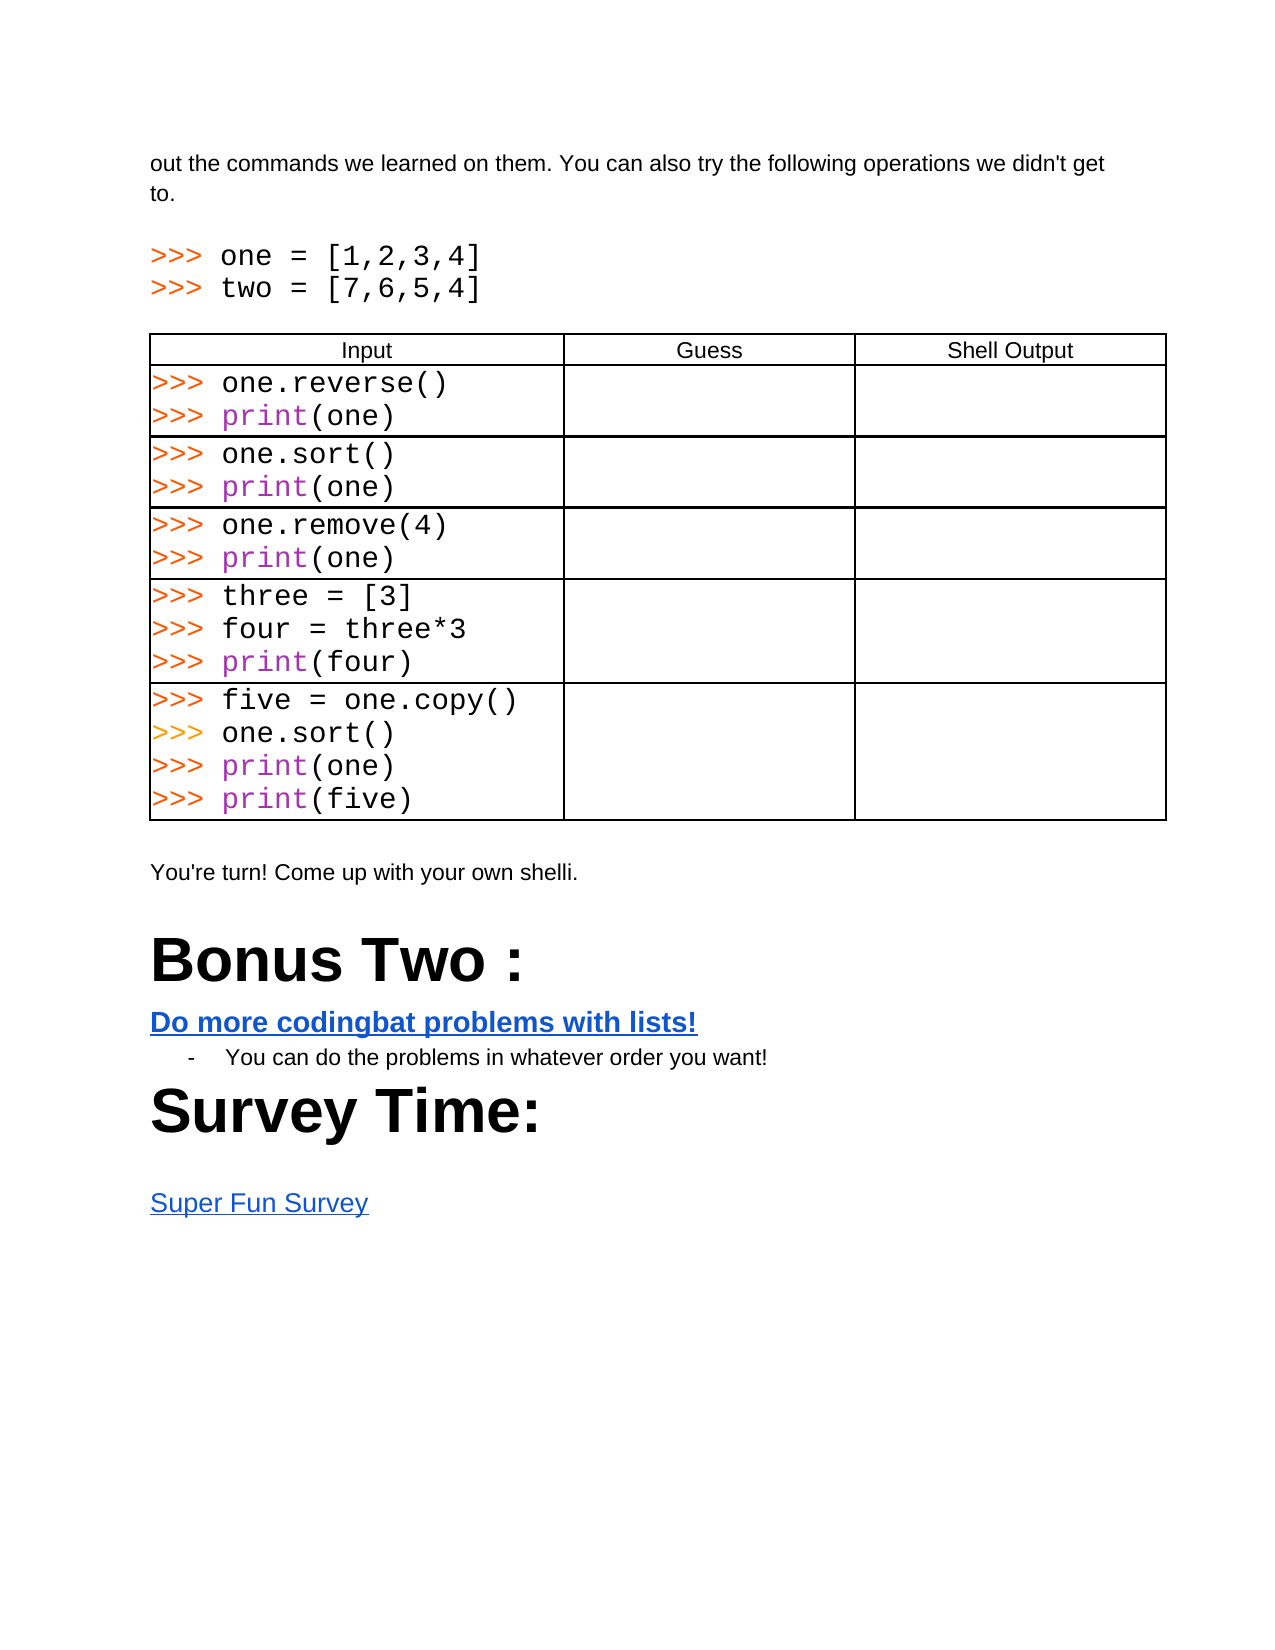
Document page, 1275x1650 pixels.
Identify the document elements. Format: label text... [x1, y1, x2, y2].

table_cell >>> one.reverse() >>> print(one) [151, 366, 563, 435]
text You're turn! Come up with your own shelli. [150, 859, 1125, 886]
text Super Fun Survey [150, 1187, 1125, 1218]
table_cell [565, 438, 854, 506]
text out the commands we learned on them. You can also try the following operations we didn't get to. [150, 150, 1125, 207]
text Do more codingbat problems with lists! [150, 1005, 1125, 1039]
table_cell [565, 509, 854, 577]
text >>> one = [1,2,3,4] [150, 241, 1144, 274]
table_header Guess [565, 335, 854, 364]
table_cell [856, 509, 1165, 577]
table_header Shell Output [856, 335, 1165, 364]
table_cell [856, 438, 1165, 506]
table_cell [856, 580, 1165, 682]
text >>> two = [7,6,5,4] [150, 274, 1144, 307]
list You can do the problems in whatever order you want! [187, 1044, 1125, 1070]
table_cell >>> one.sort() >>> print(one) [151, 438, 563, 506]
table_header Input [151, 335, 563, 364]
table_cell [565, 580, 854, 682]
text Survey Time: [150, 1074, 1125, 1146]
table_cell >>> three = [3] >>> four = three*3 >>> print(four) [151, 580, 563, 682]
table_cell >>> five = one.copy() >>> one.sort() >>> print(one) >>> print(five) [151, 684, 563, 819]
table_cell [565, 366, 854, 435]
table_cell [856, 684, 1165, 819]
table_cell >>> one.remove(4) >>> print(one) [151, 509, 563, 577]
table_cell [856, 366, 1165, 435]
table_cell [565, 684, 854, 819]
text Bonus Two : [150, 922, 1125, 994]
